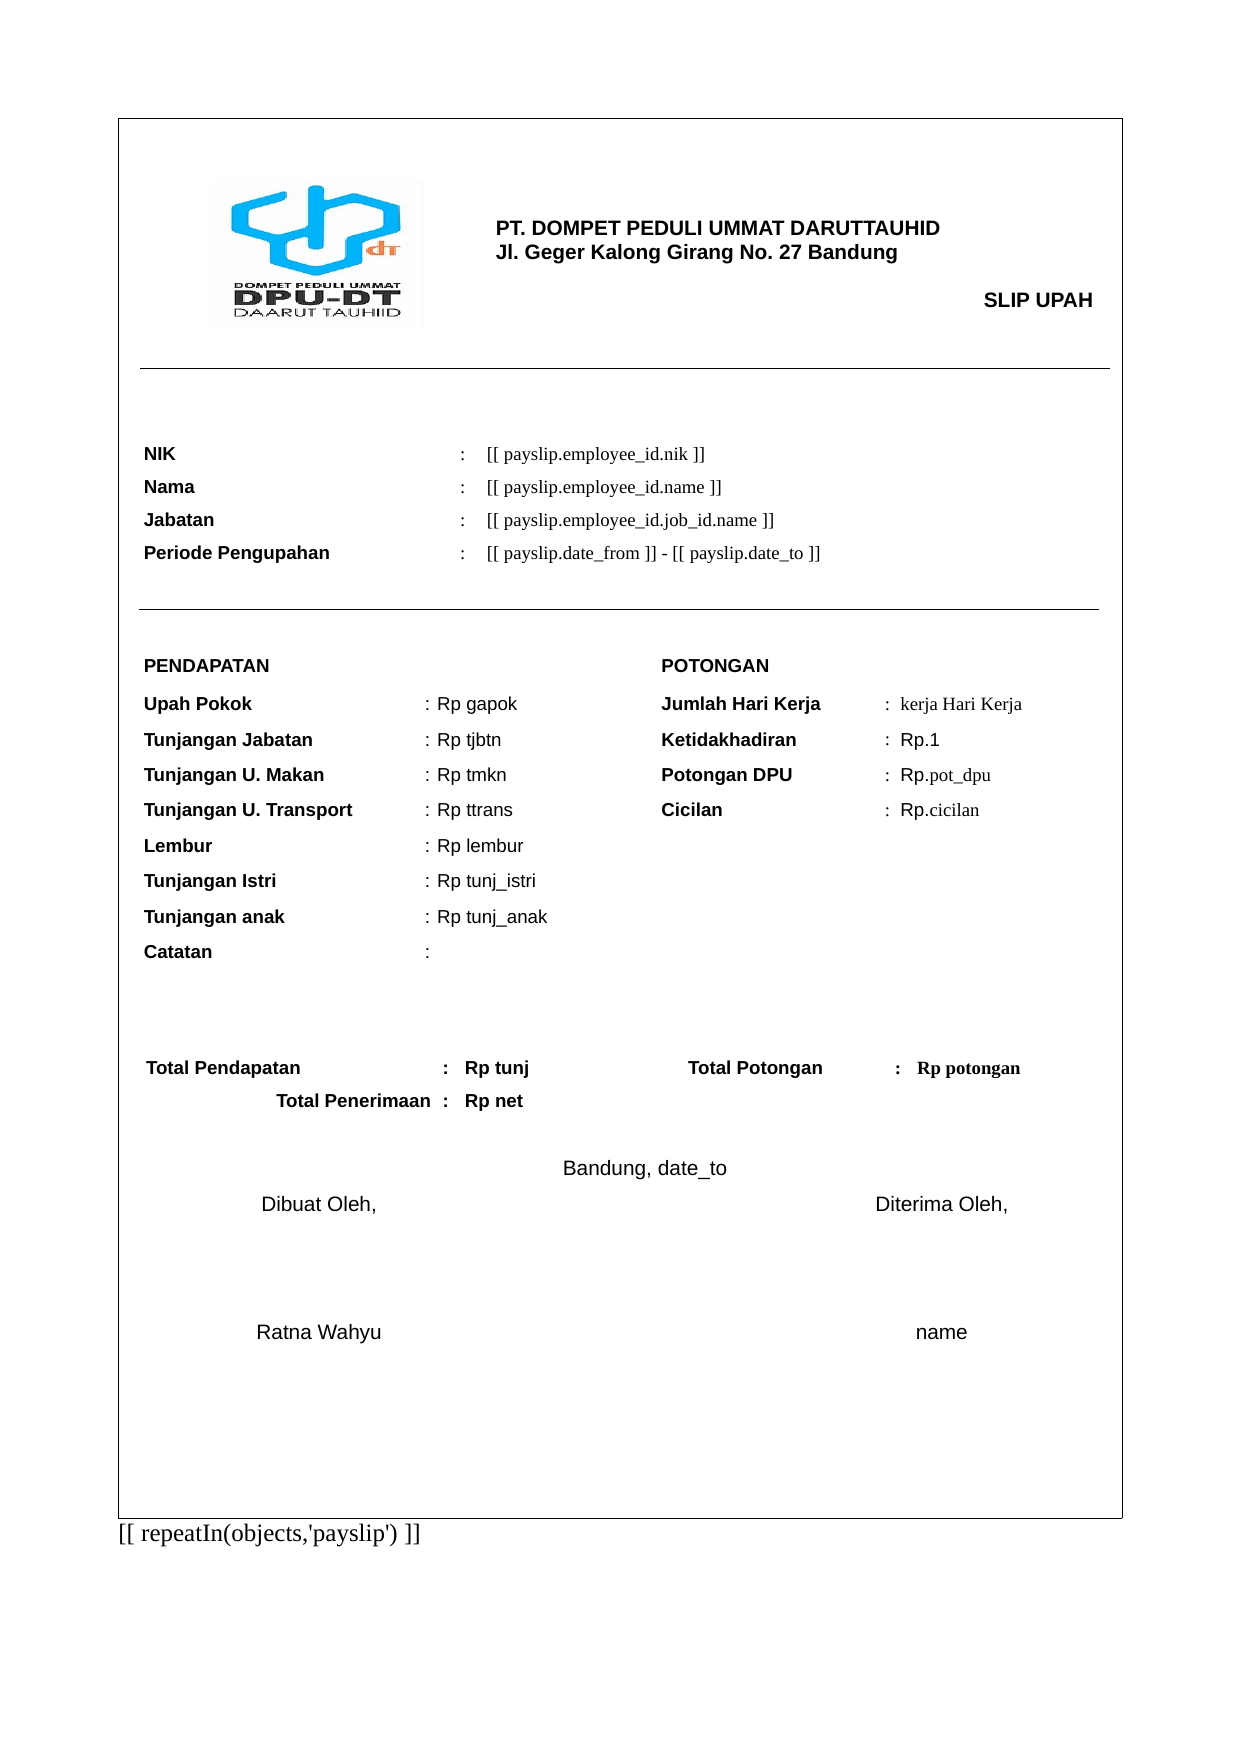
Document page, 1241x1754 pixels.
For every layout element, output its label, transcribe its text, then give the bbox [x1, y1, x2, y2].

table_cell [493, 1314, 797, 1373]
table_cell Jumlah Hari Kerja [655, 687, 879, 723]
table_header [419, 610, 431, 649]
table_cell Tunjangan U. Transport [138, 794, 419, 829]
table_cell Total Penerimaan [140, 1084, 437, 1117]
table_cell [879, 649, 894, 687]
table_cell [682, 1084, 889, 1117]
table_cell [879, 935, 894, 971]
table_cell [911, 1117, 1100, 1150]
table_cell : [419, 758, 431, 793]
table_header [140, 124, 490, 368]
table_cell Rp tunj_istri [431, 864, 634, 900]
table_cell Tunjangan Istri [138, 864, 419, 900]
text [[ repeatIn(objects,'payslip') ]] [118, 1519, 1122, 1547]
table_cell Rp ttrans [431, 794, 634, 829]
table_header : [889, 1051, 911, 1084]
table_cell Dibuat Oleh, [145, 1186, 493, 1221]
table_header [655, 610, 879, 649]
table_cell [655, 935, 879, 971]
table_cell [655, 829, 879, 864]
table_cell : [879, 794, 894, 829]
table_cell [634, 935, 655, 971]
table_cell [437, 1117, 459, 1150]
table_header Rp tunj [459, 1051, 670, 1084]
table_cell Rp net [459, 1084, 670, 1117]
table_cell : [419, 723, 431, 758]
table_cell Catatan [138, 935, 419, 971]
table_cell : [879, 723, 894, 758]
table_header [119, 119, 1122, 1518]
table_header [[ payslip.employee_id.nik ]] [481, 437, 1110, 470]
table_header [145, 1150, 493, 1186]
table_cell [889, 1084, 911, 1117]
table_cell : [437, 1084, 459, 1117]
table_cell Rp gapok [431, 687, 634, 723]
table_cell [419, 649, 431, 687]
table_cell [894, 864, 1100, 900]
table_header [634, 610, 655, 649]
table_cell [682, 1117, 889, 1150]
table_cell PENDAPATAN [138, 649, 419, 687]
table_cell [879, 900, 894, 935]
table_cell Periode Pengupahan [138, 536, 454, 569]
table_cell Ratna Wahyu [145, 1314, 493, 1373]
table_cell : [879, 758, 894, 793]
table_cell [634, 794, 655, 829]
table_header : [454, 437, 481, 470]
table_cell [797, 1221, 1087, 1314]
table_cell Rp tunj_anak [431, 900, 634, 935]
table_cell [634, 864, 655, 900]
table_cell Rp.1 [894, 723, 1100, 758]
table_header Aaaaaaaaaaaaaaaaaaaaaaaaaaaaaaaaaaaaaaaaaaa a PT. DOMPET PEDULI UMMAT DARUTTAUHID Jl. Geger Kalong Girang No. 27 Bandung a SLIP UPAH [490, 124, 1110, 368]
table_header Total Potongan [682, 1051, 889, 1084]
table_cell [431, 935, 634, 971]
table_cell [879, 829, 894, 864]
table_header [430, 971, 463, 1011]
table_cell [634, 758, 655, 793]
table_cell [894, 935, 1100, 971]
table_cell [655, 900, 879, 935]
table_header aaaa [124, 368, 1116, 408]
table_cell : [419, 900, 431, 935]
table_cell [[ payslip.employee_id.name ]] [481, 470, 1110, 503]
table_cell Nama [138, 470, 454, 503]
table_cell [911, 1084, 1100, 1117]
table_cell Potongan DPU [655, 758, 879, 793]
table_header [138, 610, 419, 649]
table_cell [634, 723, 655, 758]
table_cell [493, 1186, 797, 1221]
table_cell [894, 900, 1100, 935]
table_cell name [797, 1314, 1087, 1373]
table_header Total Pendapatan [140, 1051, 437, 1084]
table_header aaaaaaaaaaaaaaaa [139, 569, 1099, 609]
table_cell [670, 1117, 682, 1150]
table_cell [894, 829, 1100, 864]
table_header Bandung, date_to [493, 1150, 797, 1186]
table_cell [634, 900, 655, 935]
table_header [670, 1051, 682, 1084]
table_header : [437, 1051, 459, 1084]
table_cell [894, 649, 1100, 687]
table_header [138, 1011, 1100, 1051]
table_cell [459, 1117, 670, 1150]
table_header [937, 971, 1100, 1011]
table_cell [634, 687, 655, 723]
table_cell : [419, 935, 431, 971]
table_header [549, 971, 690, 1011]
table_cell Rp lembur [431, 829, 634, 864]
table_header [894, 609, 1100, 649]
table_header [463, 971, 549, 1011]
table_cell [889, 1117, 911, 1150]
table_header Rp potongan [911, 1051, 1100, 1084]
table_cell Tunjangan U. Makan [138, 758, 419, 793]
table_cell : [419, 829, 431, 864]
table_header [139, 971, 430, 1011]
table_cell Tunjangan Jabatan [138, 723, 419, 758]
table_cell Diterima Oleh, [797, 1186, 1087, 1221]
table_cell A a a [493, 1221, 797, 1314]
picture [209, 179, 424, 327]
table_header [690, 971, 832, 1011]
table_cell Ketidakhadiran [655, 723, 879, 758]
table_cell : [454, 470, 481, 503]
table_cell POTONGAN [655, 649, 879, 687]
table_cell Tunjangan anak [138, 900, 419, 935]
table_cell : [454, 503, 481, 536]
table_cell [634, 649, 655, 687]
table_cell [140, 1117, 437, 1150]
table_cell : [419, 687, 431, 723]
table_cell Rp.pot_dpu [894, 758, 1100, 793]
table_cell Jabatan [138, 503, 454, 536]
table_cell [634, 829, 655, 864]
table_cell Rp tjbtn [431, 723, 634, 758]
table_cell [145, 1221, 493, 1314]
table_header NIK [138, 437, 454, 470]
table_cell [879, 864, 894, 900]
table_cell : [454, 536, 481, 569]
table_cell : [879, 687, 894, 723]
table_header [797, 1150, 1087, 1186]
table_cell kerja Hari Kerja [894, 687, 1100, 723]
table_cell Cicilan [655, 794, 879, 829]
table_cell Rp.cicilan [894, 794, 1100, 829]
table_header [879, 610, 894, 649]
table_cell [670, 1084, 682, 1117]
table_cell [655, 864, 879, 900]
table_header [431, 610, 634, 649]
table_cell Rp tmkn [431, 758, 634, 793]
table_cell : [419, 864, 431, 900]
table_cell : [419, 794, 431, 829]
table_cell [431, 649, 634, 687]
table_cell [[ payslip.employee_id.job_id.name ]] [481, 503, 1110, 536]
table_cell Upah Pokok [138, 687, 419, 723]
table_cell [[ payslip.date_from ]] - [[ payslip.date_to ]] [481, 536, 1110, 569]
table_header [832, 971, 937, 1011]
table_cell Lembur [138, 829, 419, 864]
